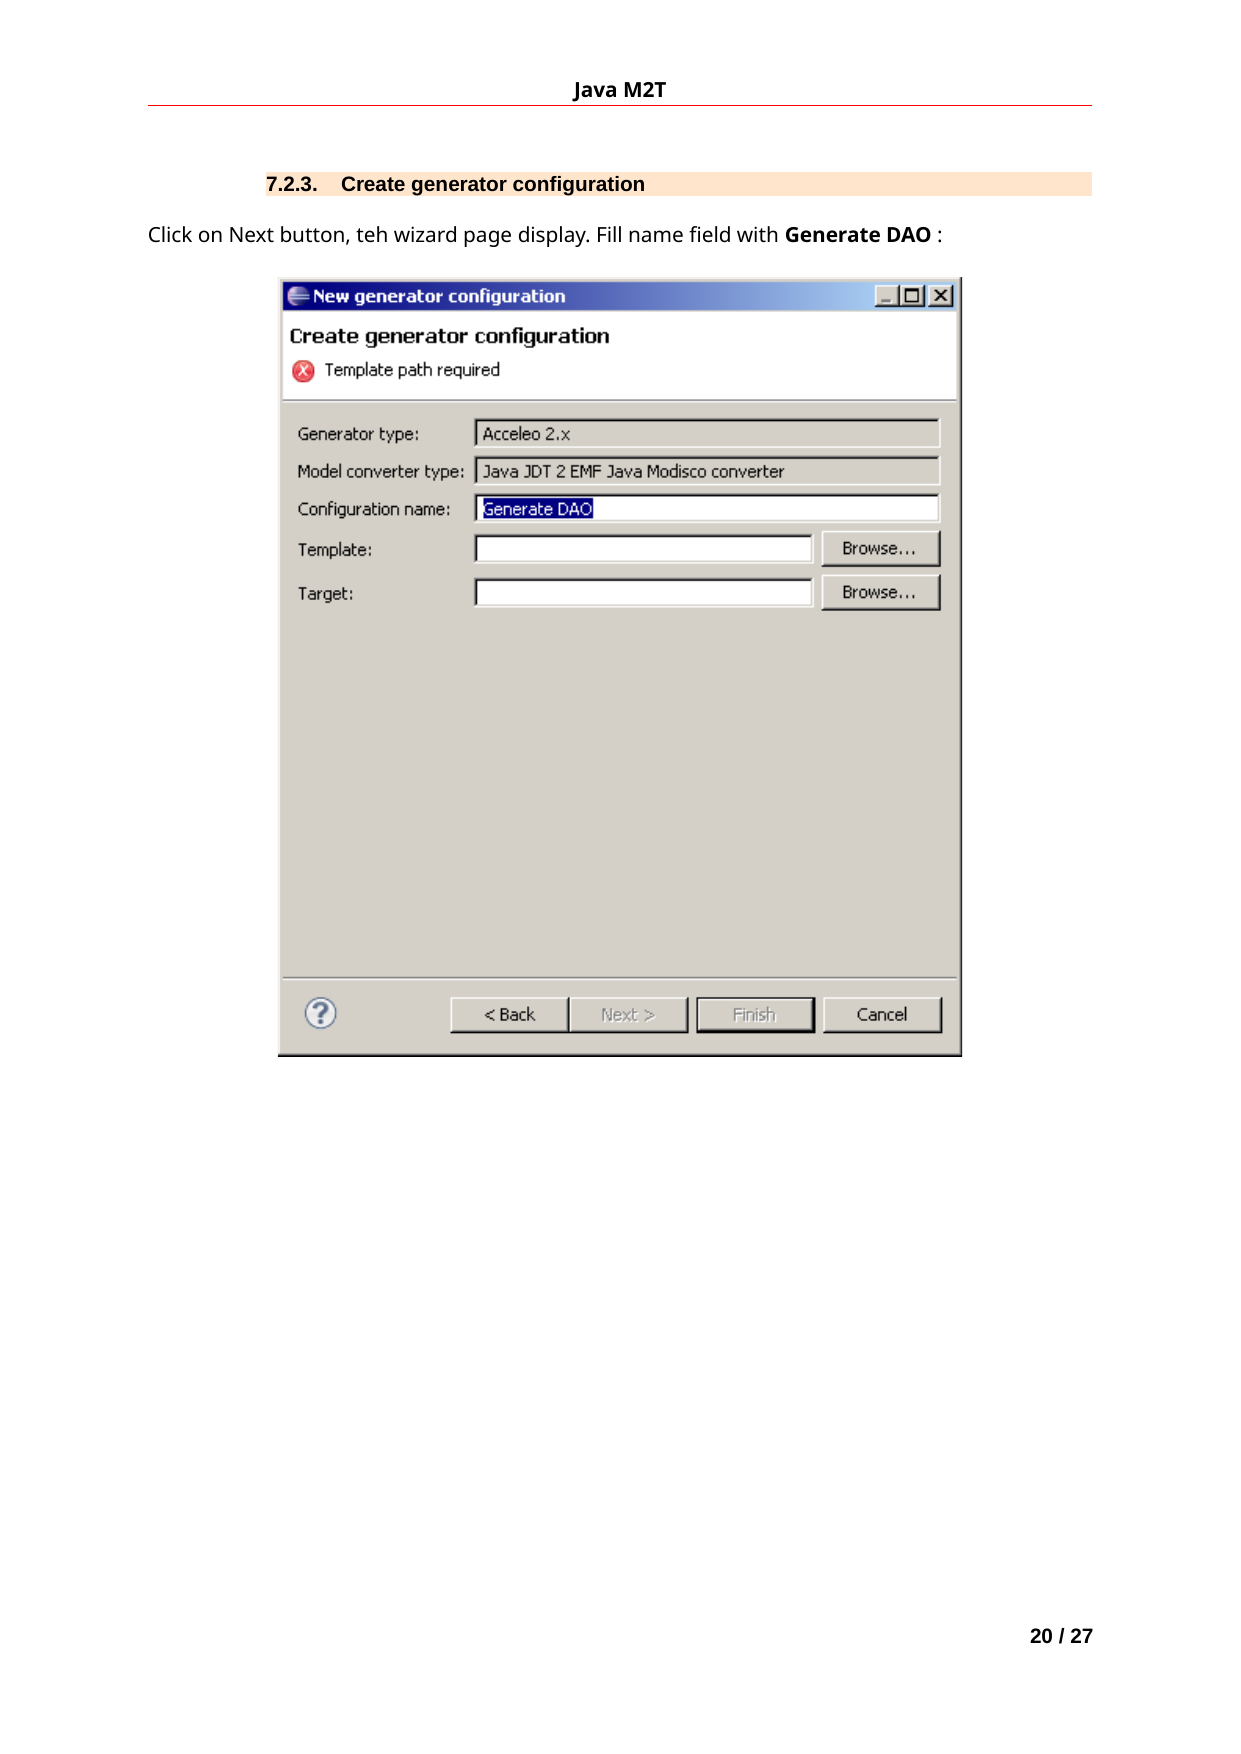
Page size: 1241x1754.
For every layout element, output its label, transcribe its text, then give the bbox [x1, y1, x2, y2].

picture [277, 277, 963, 1057]
subtitle Create generator configuration [266, 172, 1092, 196]
text Click on Next button, teh wizard page display. Fill name field with Generate DAO : [148, 221, 1092, 249]
